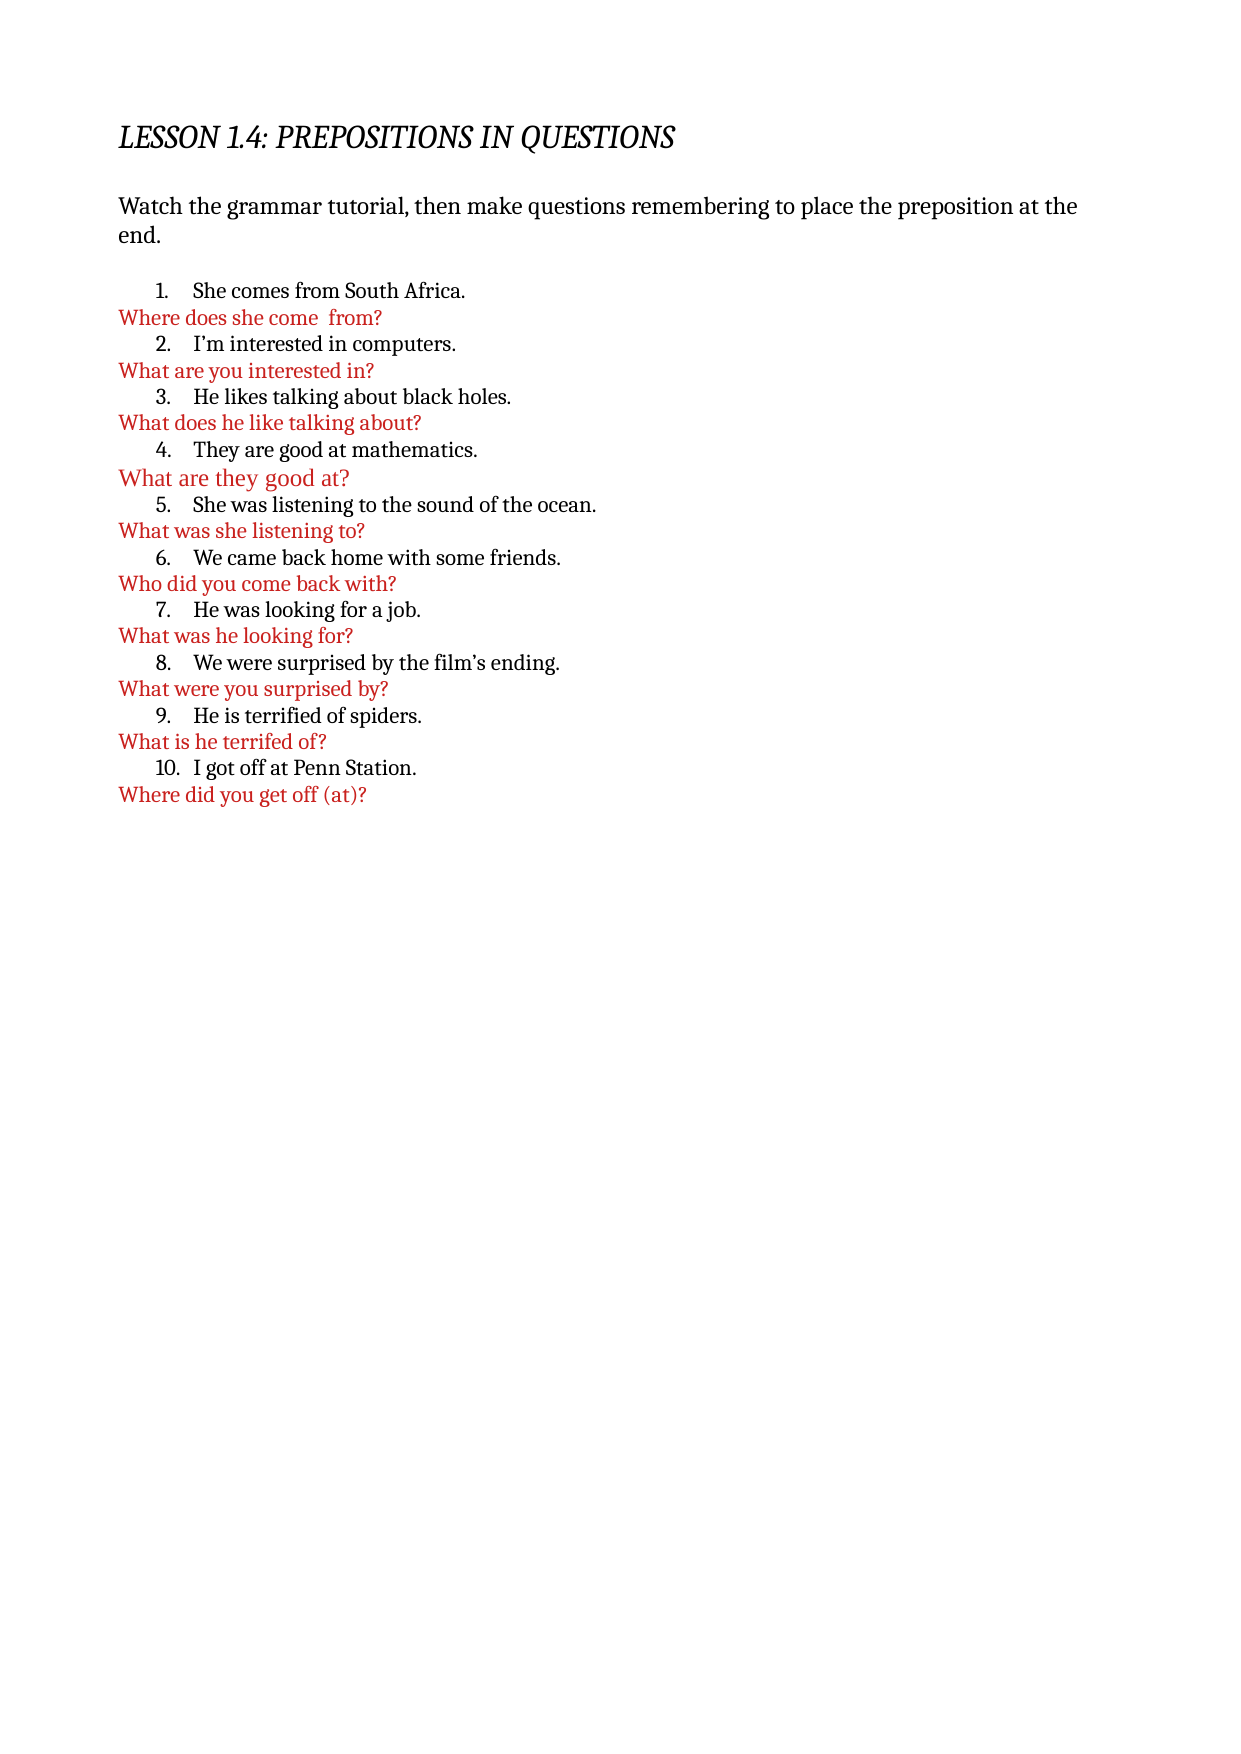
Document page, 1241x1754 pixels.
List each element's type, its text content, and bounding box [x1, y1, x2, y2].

list He likes talking about black holes. [156, 384, 1122, 410]
list She comes from South Africa. [156, 278, 1122, 305]
list He is terrified of spiders. [156, 702, 1122, 729]
list I’m interested in computers. [156, 331, 1122, 357]
text What does he like talking about? [118, 410, 1122, 436]
list We came back home with some friends. [156, 544, 1122, 571]
list She was listening to the sound of the ocean. [156, 492, 1122, 518]
list We were surprised by the film’s ending. [156, 650, 1122, 676]
text Watch the grammar tutorial, then make questions remembering to place the preposition at the end. [118, 192, 1122, 249]
list Where did you get off (at)? [118, 781, 1122, 808]
text What was she listening to? [118, 518, 1122, 544]
text Who did you come back with? [118, 571, 1122, 597]
text LESSON 1.4: PREPOSITIONS IN QUESTIONS [118, 118, 1122, 156]
list What are they good at? [118, 463, 1122, 492]
text What are you interested in? [118, 357, 1122, 384]
text What is he terrifed of? [118, 729, 1122, 755]
text What was he looking for? [118, 623, 1122, 650]
text What were you surprised by? [118, 676, 1122, 702]
text Where does she come from? [118, 305, 1122, 331]
list They are good at mathematics. [156, 436, 1122, 463]
list I got off at Penn Station. [156, 755, 1122, 781]
list He was looking for a job. [156, 597, 1122, 623]
